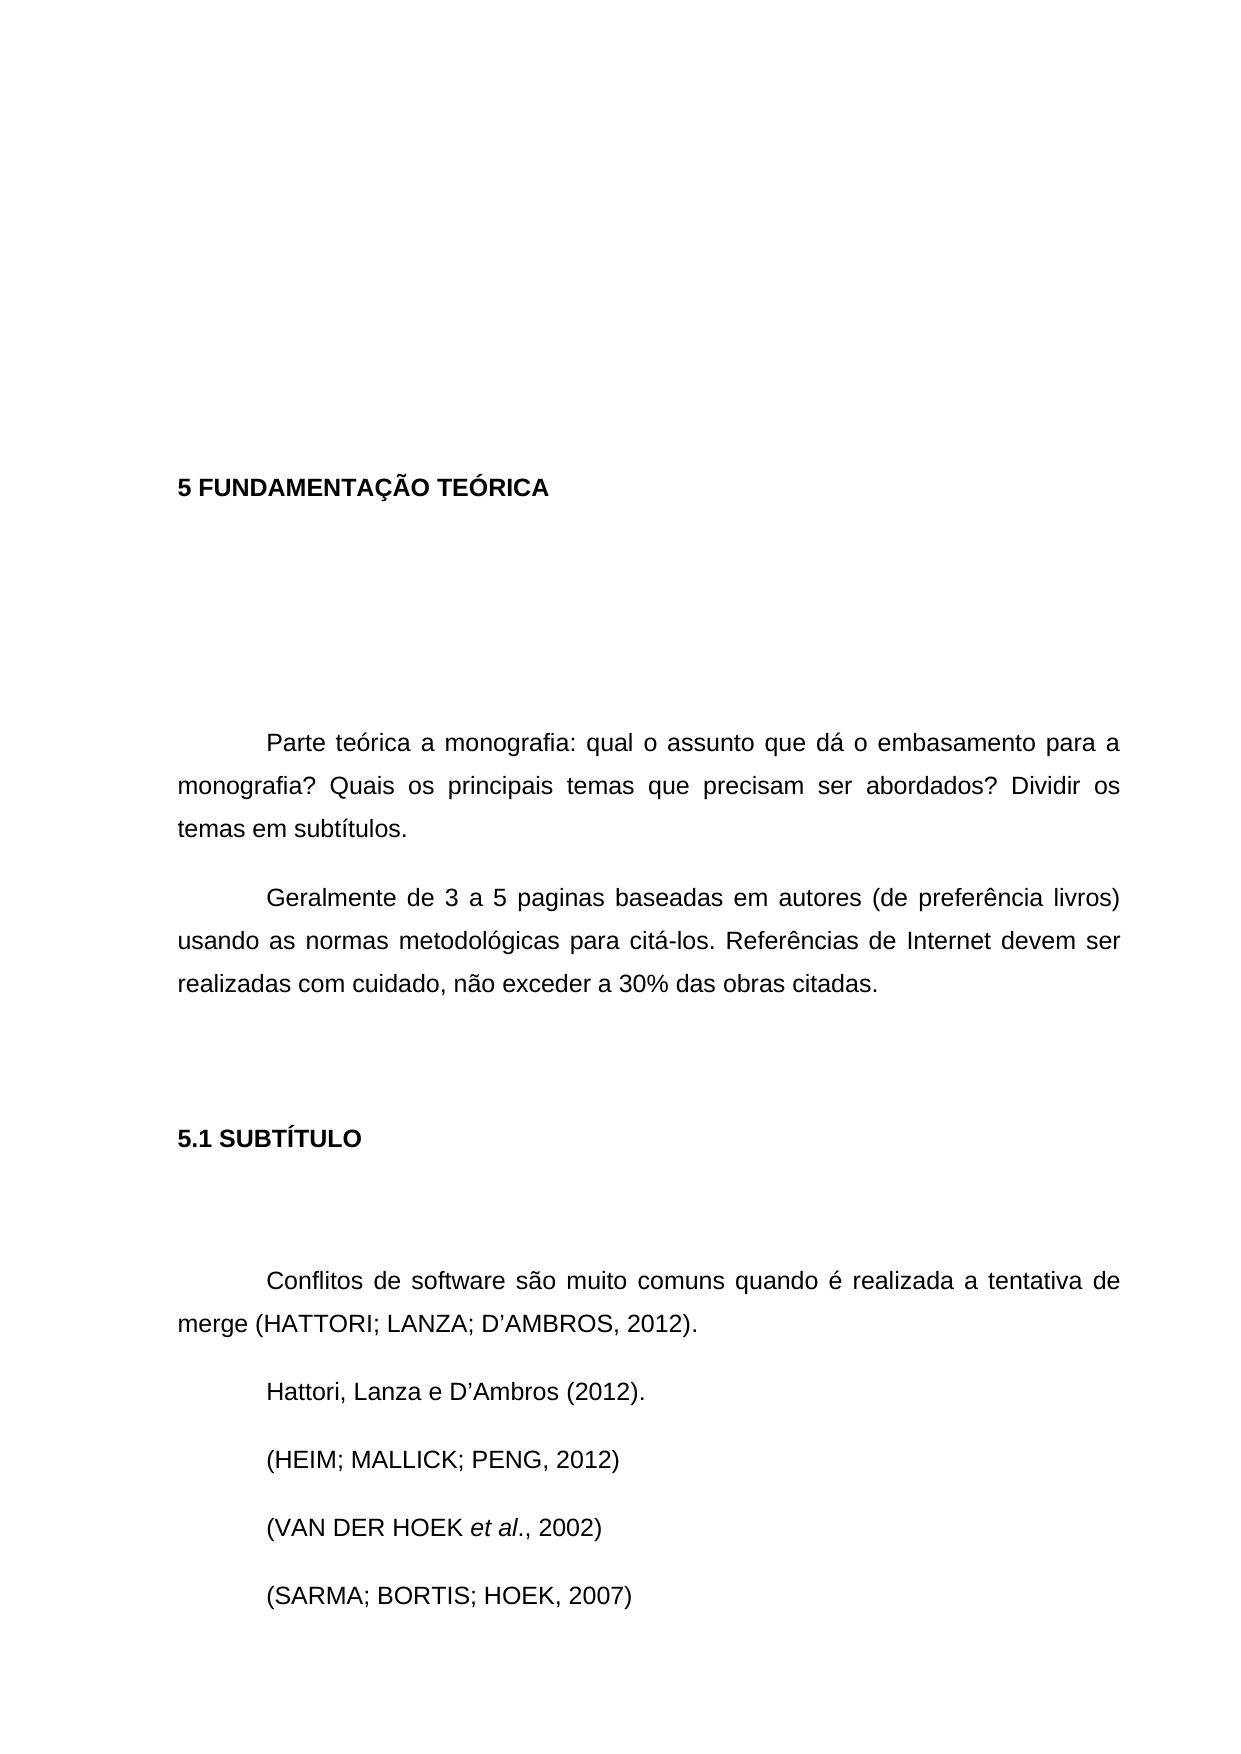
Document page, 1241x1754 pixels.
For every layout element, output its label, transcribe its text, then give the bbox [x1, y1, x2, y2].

text (HEIM; MALLICK; PENG, 2012) [177, 1445, 1122, 1474]
text 5 FUNDAMENTAÇÃO TEÓRICA [177, 472, 1122, 501]
text Geralmente de 3 a 5 paginas baseadas em autores (de preferência livros) usando as normas metodológicas para citá-los. Referências de Internet devem ser realizadas com cuidado, não exceder a 30% das obras citadas. [177, 882, 1122, 997]
text (SARMA; BORTIS; HOEK, 2007) [177, 1581, 1122, 1610]
text Parte teórica a monografia: qual o assunto que dá o embasamento para a monografia? Quais os principais temas que precisam ser abordados? Dividir os temas em subtítulos. [177, 728, 1122, 843]
text Hattori, Lanza e D’Ambros (2012). [177, 1377, 1122, 1406]
subtitle 5.1 SUBTÍTULO [177, 1124, 1122, 1153]
text (VAN DER HOEK et al., 2002) [177, 1513, 1122, 1542]
text Conflitos de software são muito comuns quando é realizada a tentativa de merge (HATTORI; LANZA; D’AMBROS, 2012). [177, 1266, 1122, 1337]
